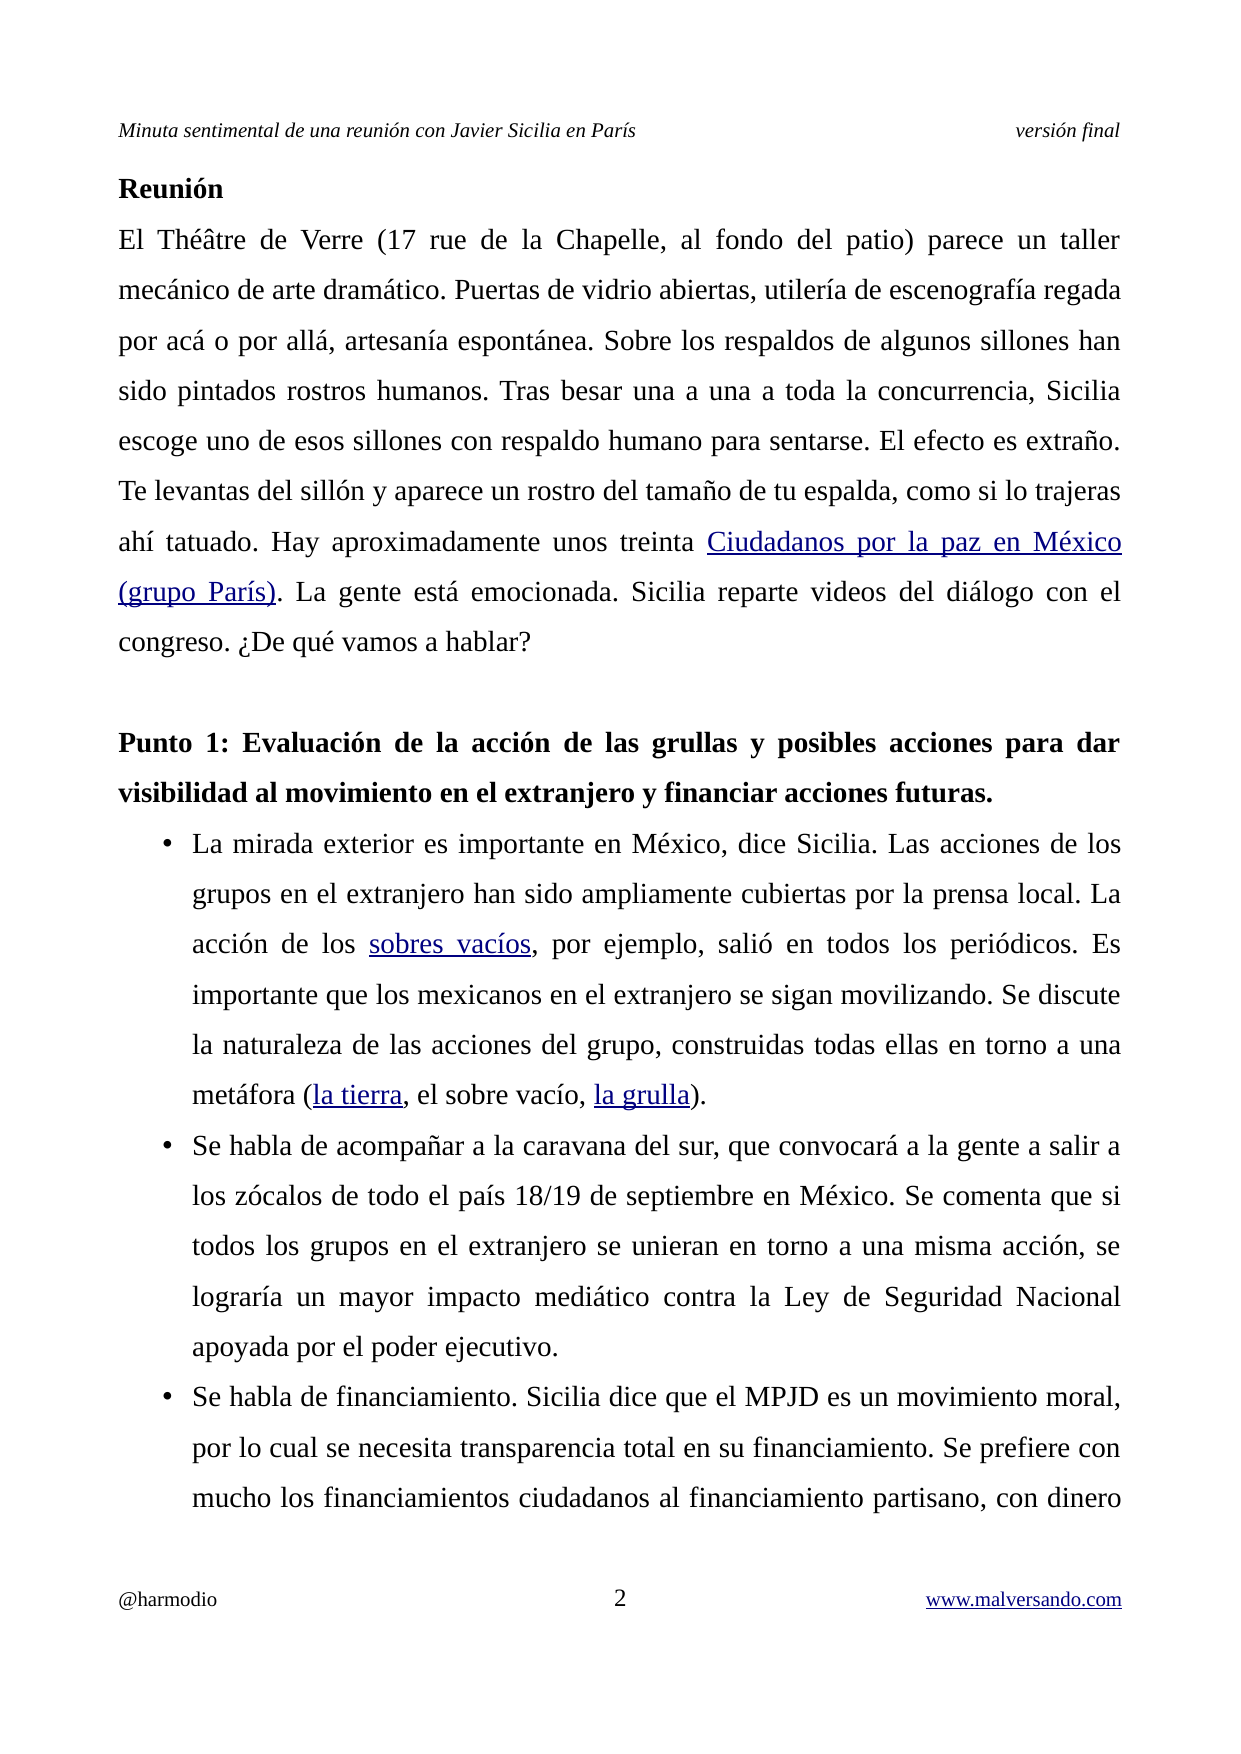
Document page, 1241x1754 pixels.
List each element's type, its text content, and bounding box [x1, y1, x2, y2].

text Reunión [118, 172, 1122, 205]
list Se habla de acompañar a la caravana del sur, que convocará a la gente a salir a los zócalos de todo el país 18/19 de septiembre en México. Se comenta que si todos los grupos en el extranjero se unieran en torno a una misma acción, se lograría un mayor impacto mediático contra la Ley de Seguridad Nacional apoyada por el poder ejecutivo. [162, 1128, 1122, 1363]
text Punto 1: Evaluación de la acción de las grullas y posibles acciones para dar visibilidad al movimiento en el extranjero y financiar acciones futuras. [118, 725, 1122, 809]
text El Théâtre de Verre (17 rue de la Chapelle, al fondo del patio) parece un taller mecánico de arte dramático. Puertas de vidrio abiertas, utilería de escenografía regada por acá o por allá, artesanía espontánea. Sobre los respaldos de algunos sillones han sido pintados rostros humanos. Tras besar una a una a toda la concurrencia, Sicilia escoge uno de esos sillones con respaldo humano para sentarse. El efecto es extraño. Te levantas del sillón y aparece un rostro del tamaño de tu espalda, como si lo trajeras ahí tatuado. Hay aproximadamente unos treinta Ciudadanos por la paz en México (grupo París). La gente está emocionada. Sicilia reparte videos del diálogo con el congreso. ¿De qué vamos a hablar? [118, 222, 1122, 658]
list La mirada exterior es importante en México, dice Sicilia. Las acciones de los grupos en el extranjero han sido ampliamente cubiertas por la prensa local. La acción de los sobres vacíos, por ejemplo, salió en todos los periódicos. Es importante que los mexicanos en el extranjero se sigan movilizando. Se discute la naturaleza de las acciones del grupo, construidas todas ellas en torno a una metáfora (la tierra, el sobre vacío, la grulla). [162, 826, 1122, 1111]
list Se habla de financiamiento. Sicilia dice que el MPJD es un movimiento moral, por lo cual se necesita transparencia total en su financiamiento. Se prefiere con mucho los financiamientos ciudadanos al financiamiento partisano, con dinero [162, 1379, 1122, 1514]
